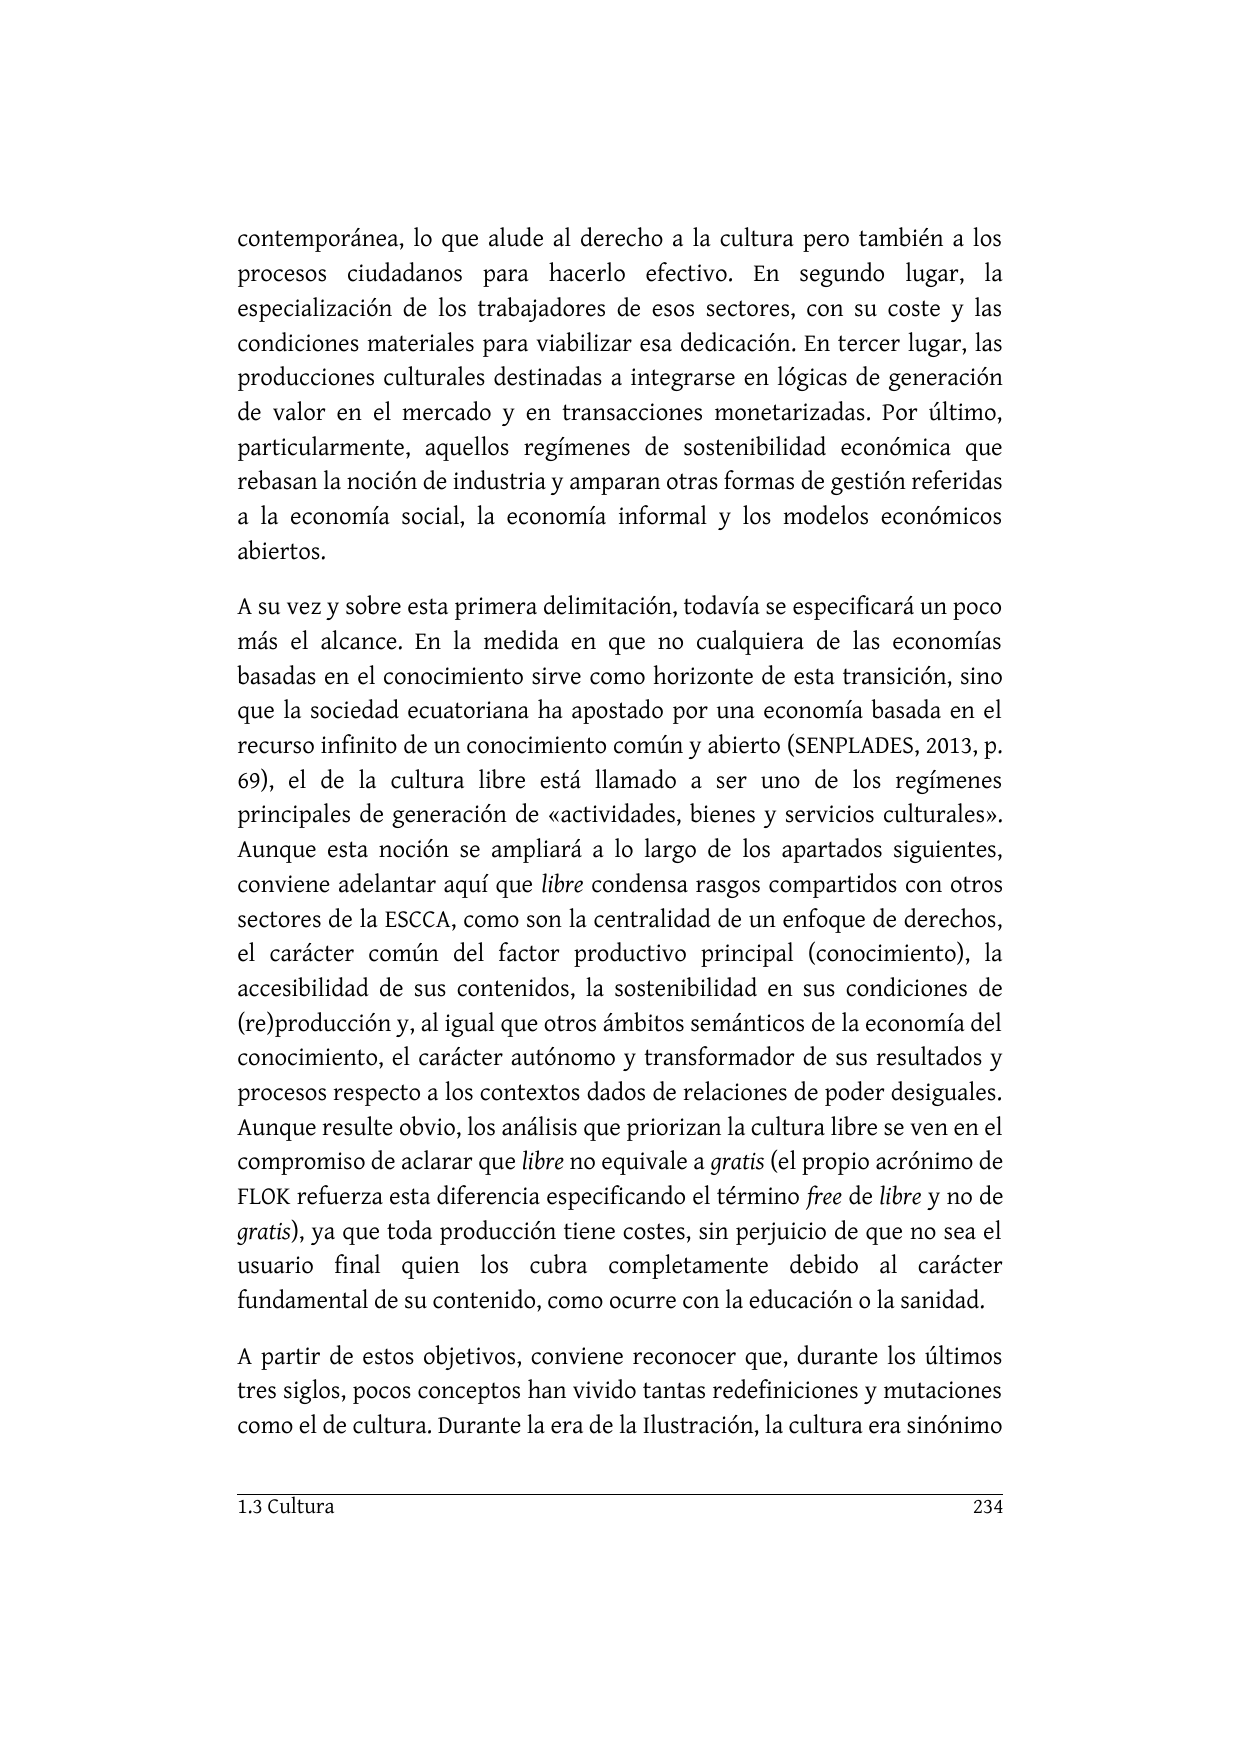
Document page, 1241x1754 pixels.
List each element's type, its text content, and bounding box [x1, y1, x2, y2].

text A su vez y sobre esta primera delimitación, todavía se especificará un poco más el alcance. En la medida en que no cualquiera de las economías basadas en el conocimiento sirve como horizonte de esta transición, sino que la sociedad ecuatoriana ha apostado por una economía basada en el recurso infinito de un conocimiento común y abierto (SENPLADES, 2013, p. 69), el de la cultura libre está llamado a ser uno de los regímenes principales de generación de «actividades, bienes y servicios culturales». Aunque esta noción se ampliará a lo largo de los apartados siguientes, conviene adelantar aquí que libre condensa rasgos compartidos con otros sectores de la ESCCA, como son la centralidad de un enfoque de derechos, el carácter común del factor productivo principal (conocimiento), la accesibilidad de sus contenidos, la sostenibilidad en sus condiciones de (re)producción y, al igual que otros ámbitos semánticos de la economía del conocimiento, el carácter autónomo y transformador de sus resultados y procesos respecto a los contextos dados de relaciones de poder desiguales. Aunque resulte obvio, los análisis que priorizan la cultura libre se ven en el compromiso de aclarar que libre no equivale a gratis (el propio acrónimo de FLOK refuerza esta diferencia especificando el término free de libre y no de gratis), ya que toda producción tiene costes, sin perjuicio de que no sea el usuario final quien los cubra completamente debido al carácter fundamental de su contenido, como ocurre con la educación o la sanidad. [237, 593, 1003, 1316]
text contemporánea, lo que alude al derecho a la cultura pero también a los procesos ciudadanos para hacerlo efectivo. En segundo lugar, la especialización de los trabajadores de esos sectores, con su coste y las condiciones materiales para viabilizar esa dedicación. En tercer lugar, las producciones culturales destinadas a integrarse en lógicas de generación de valor en el mercado y en transacciones monetarizadas. Por último, particularmente, aquellos regímenes de sostenibilidad económica que rebasan la noción de industria y amparan otras formas de gestión referidas a la economía social, la economía informal y los modelos económicos abiertos. [237, 225, 1003, 566]
text A partir de estos objetivos, conviene reconocer que, durante los últimos tres siglos, pocos conceptos han vivido tantas redefiniciones y mutaciones como el de cultura. Durante la era de la Ilustración, la cultura era sinónimo [237, 1342, 1003, 1441]
